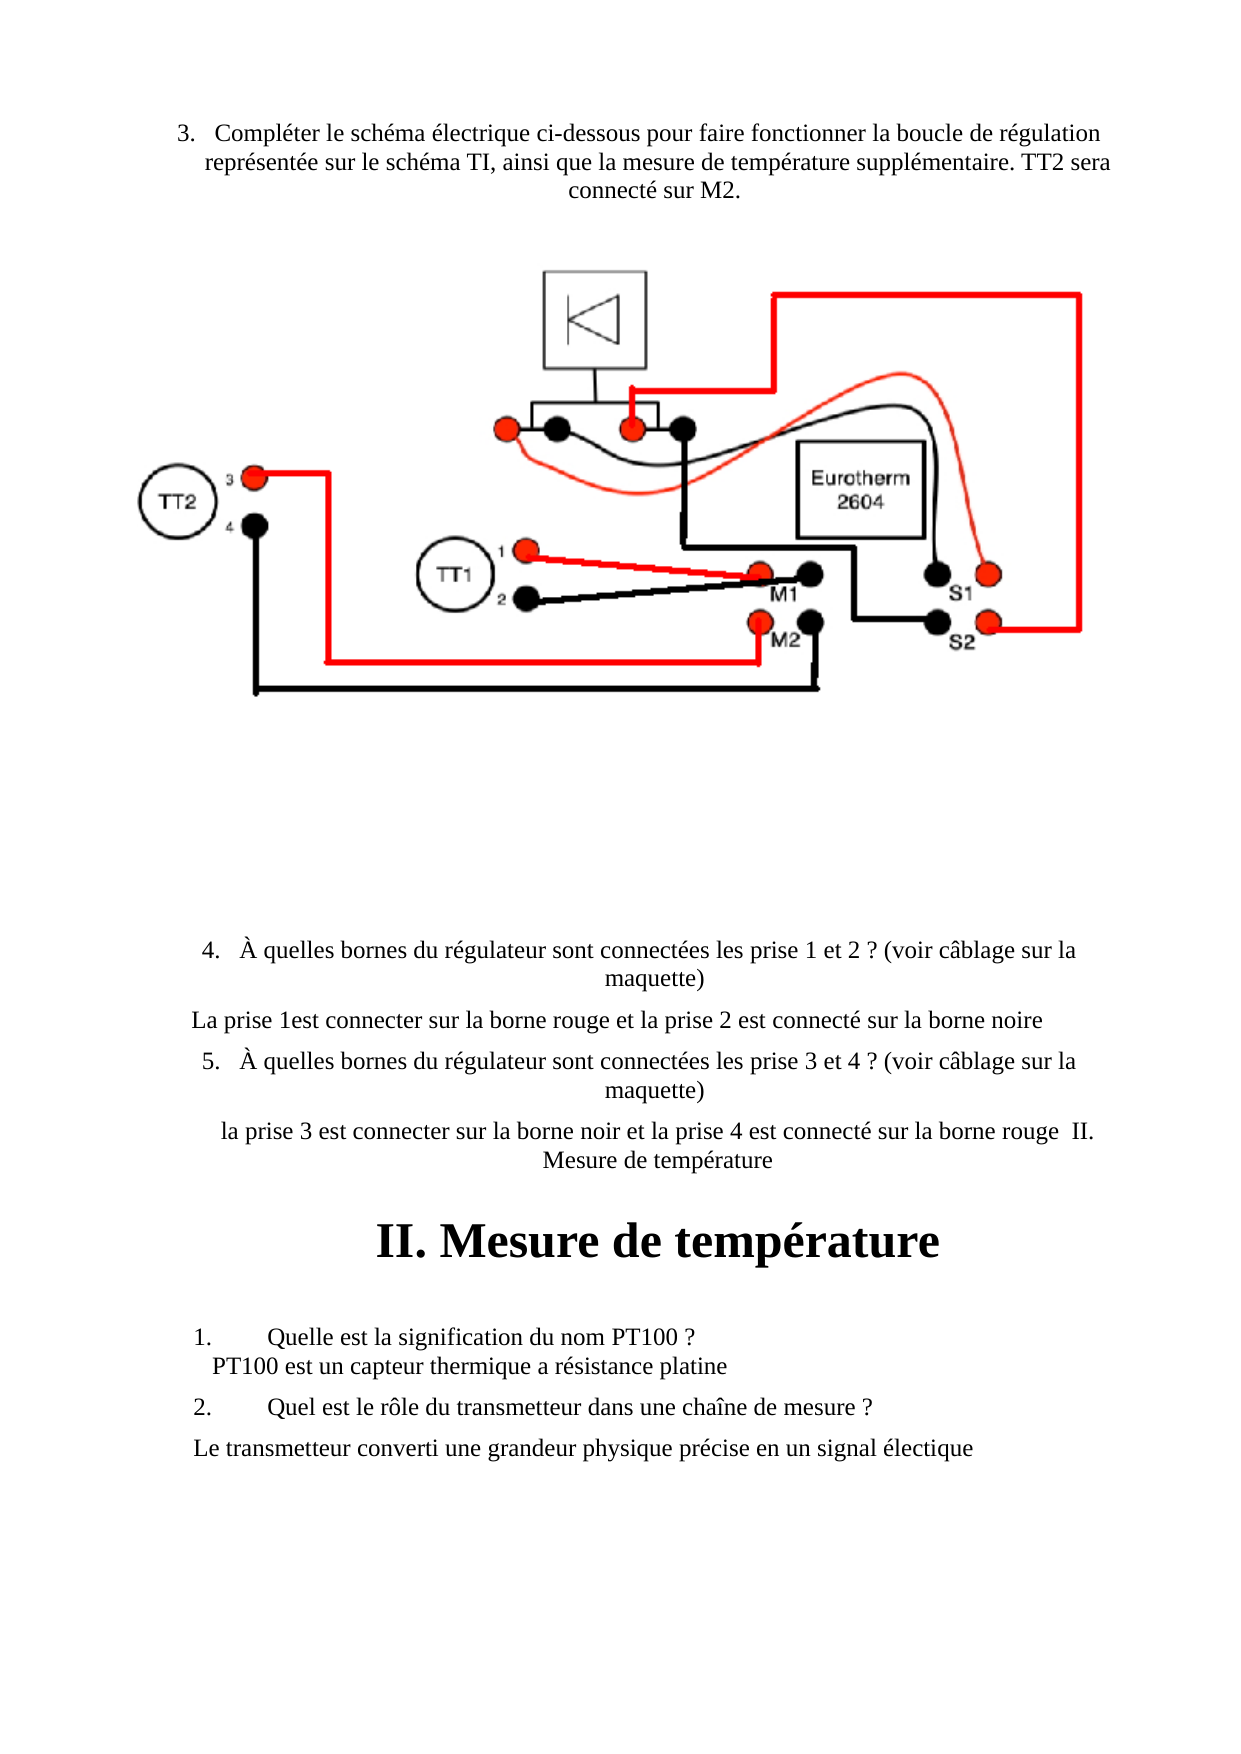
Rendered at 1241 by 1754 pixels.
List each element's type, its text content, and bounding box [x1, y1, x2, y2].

list la prise 3 est connecter sur la borne noir et la prise 4 est connecté sur la borne rouge II. Mesure de température [156, 1116, 1122, 1173]
list 1. Quelle est la signification du nom PT100 ? PT100 est un capteur thermique a résistance platine [156, 1322, 1122, 1380]
list Le transmetteur converti une grandeur physique précise en un signal électique [156, 1433, 1122, 1462]
text La prise 1est connecter sur la borne rouge et la prise 2 est connecté sur la borne noire [118, 1005, 1122, 1033]
list À quelles bornes du régulateur sont connectées les prise 3 et 4 ? (voir câblage sur la maquette) [156, 1046, 1122, 1103]
list À quelles bornes du régulateur sont connectées les prise 1 et 2 ? (voir câblage sur la maquette) [156, 935, 1122, 992]
subtitle II. Mesure de température [156, 1211, 1122, 1268]
list 2. Quel est le rôle du transmetteur dans une chaîne de mesure ? [156, 1392, 1122, 1421]
list Compléter le schéma électrique ci-dessous pour faire fonctionner la boucle de régulation représentée sur le schéma TI, ainsi que la mesure de température supplémentaire. TT2 sera connecté sur M2. [156, 118, 1122, 204]
